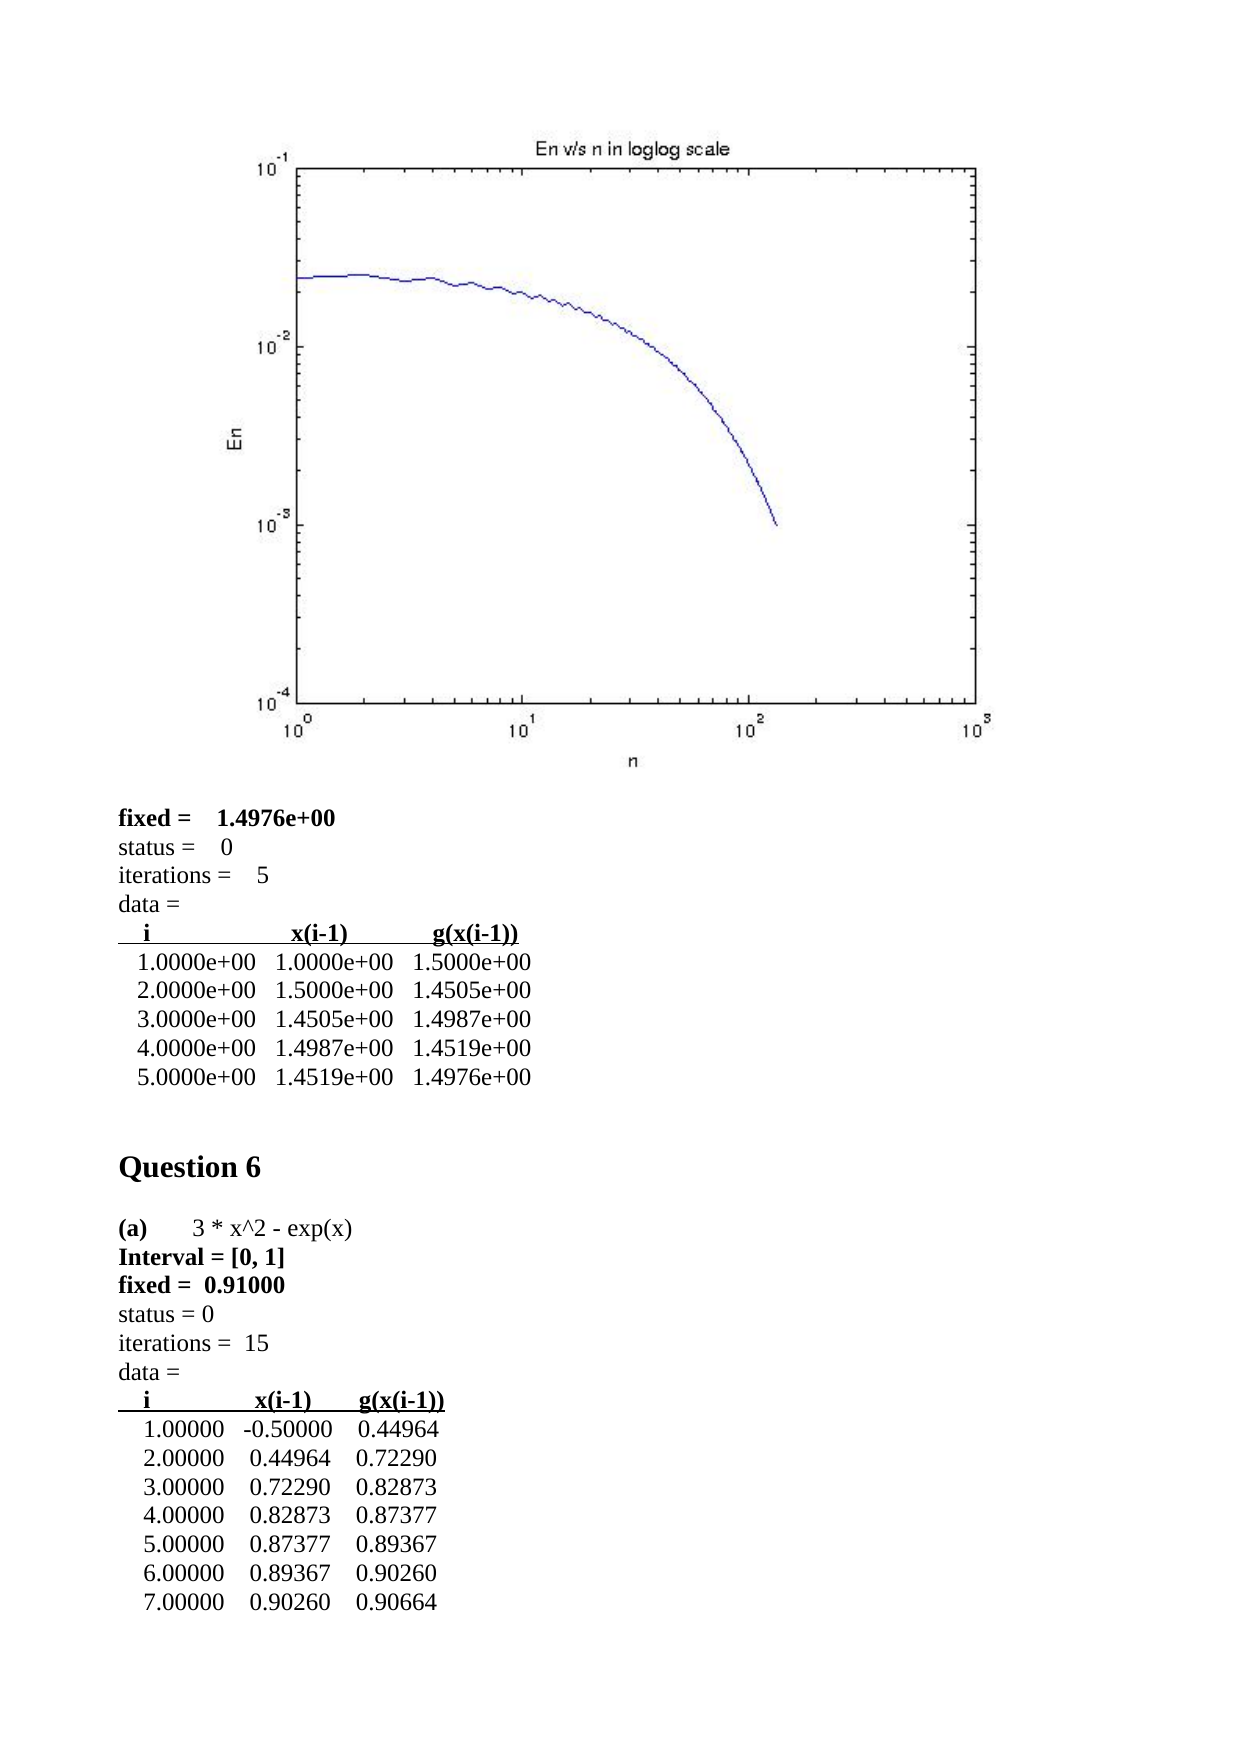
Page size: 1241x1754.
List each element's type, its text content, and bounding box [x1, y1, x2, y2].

text status = 0 [118, 832, 1122, 861]
text status = 0 [118, 1299, 1122, 1328]
text 1.0000e+00 1.0000e+00 1.5000e+00 [118, 947, 1122, 976]
text 2.0000e+00 1.5000e+00 1.4505e+00 [118, 976, 1122, 1004]
text 4.00000 0.82873 0.87377 [118, 1500, 1122, 1529]
text iterations = 15 [118, 1328, 1122, 1357]
text 5.00000 0.87377 0.89367 [118, 1529, 1122, 1558]
text Interval = [0, 1] [118, 1242, 1122, 1270]
text 6.00000 0.89367 0.90260 [118, 1558, 1122, 1587]
text Question 6 [118, 1148, 1122, 1184]
text i x(i-1) g(x(i-1)) [118, 918, 1122, 947]
text 5.0000e+00 1.4519e+00 1.4976e+00 [118, 1062, 1122, 1091]
text 4.0000e+00 1.4987e+00 1.4519e+00 [118, 1033, 1122, 1062]
text 7.00000 0.90260 0.90664 [118, 1587, 1122, 1615]
text iterations = 5 [118, 861, 1122, 889]
text (a) 3 * x^2 - exp(x) [118, 1213, 1122, 1242]
text 1.00000 -0.50000 0.44964 [118, 1414, 1122, 1443]
text 3.0000e+00 1.4505e+00 1.4987e+00 [118, 1004, 1122, 1033]
text fixed = 1.4976e+00 [118, 803, 1122, 832]
text i x(i-1) g(x(i-1)) [118, 1385, 1122, 1414]
text 3.00000 0.72290 0.82873 [118, 1472, 1122, 1500]
picture [182, 118, 1058, 775]
text fixed = 0.91000 [118, 1270, 1122, 1299]
text 2.00000 0.44964 0.72290 [118, 1443, 1122, 1472]
text data = [118, 889, 1122, 918]
text data = [118, 1357, 1122, 1385]
